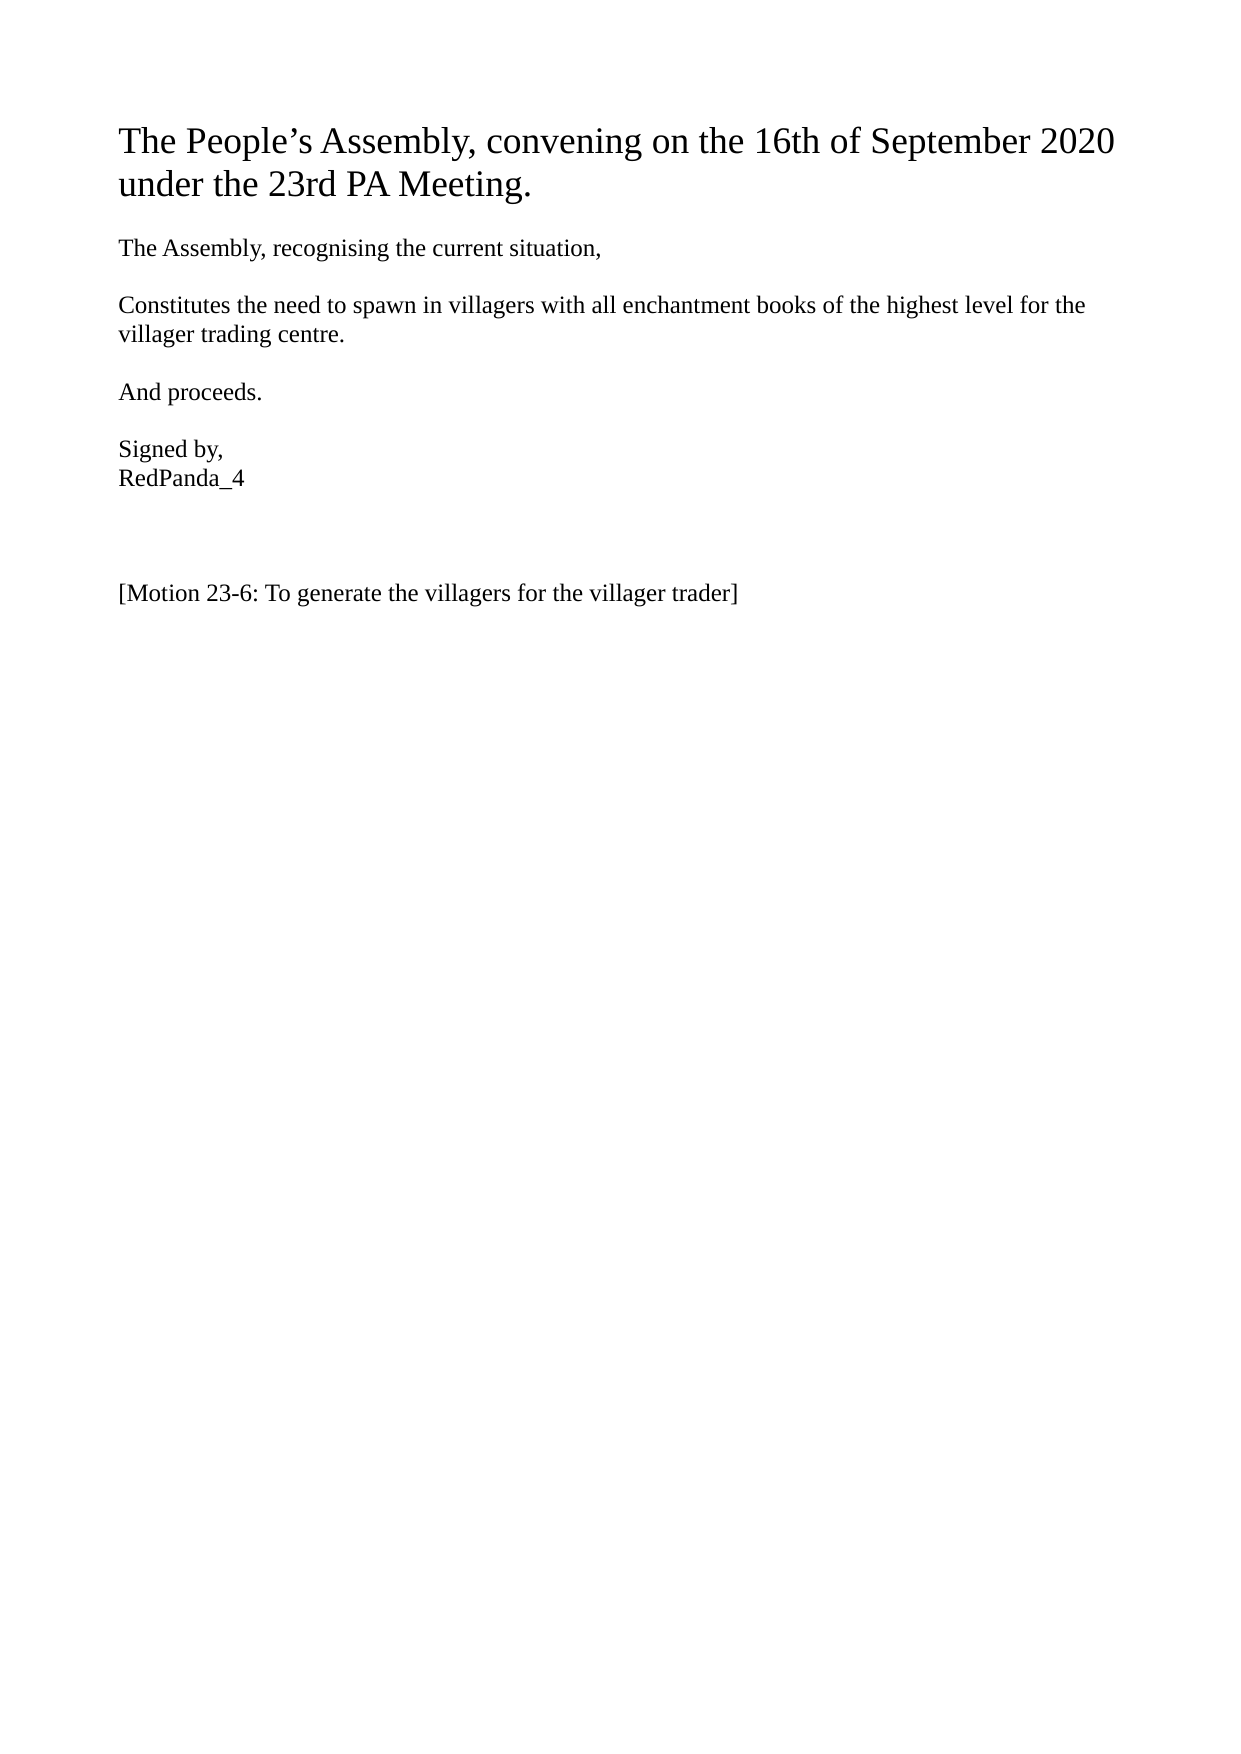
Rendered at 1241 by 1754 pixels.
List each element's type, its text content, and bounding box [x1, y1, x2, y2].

text The Assembly, recognising the current situation, [118, 233, 1122, 262]
text Constitutes the need to spawn in villagers with all enchantment books of the highest level for the villager trading centre. [118, 291, 1122, 348]
text RedPanda_4 [118, 463, 1122, 492]
text Signed by, [118, 434, 1122, 463]
text The People’s Assembly, convening on the 16th of September 2020 under the 23rd PA Meeting. [118, 118, 1122, 204]
text And proceeds. [118, 377, 1122, 406]
text [Motion 23-6: To generate the villagers for the villager trader] [118, 578, 1122, 607]
